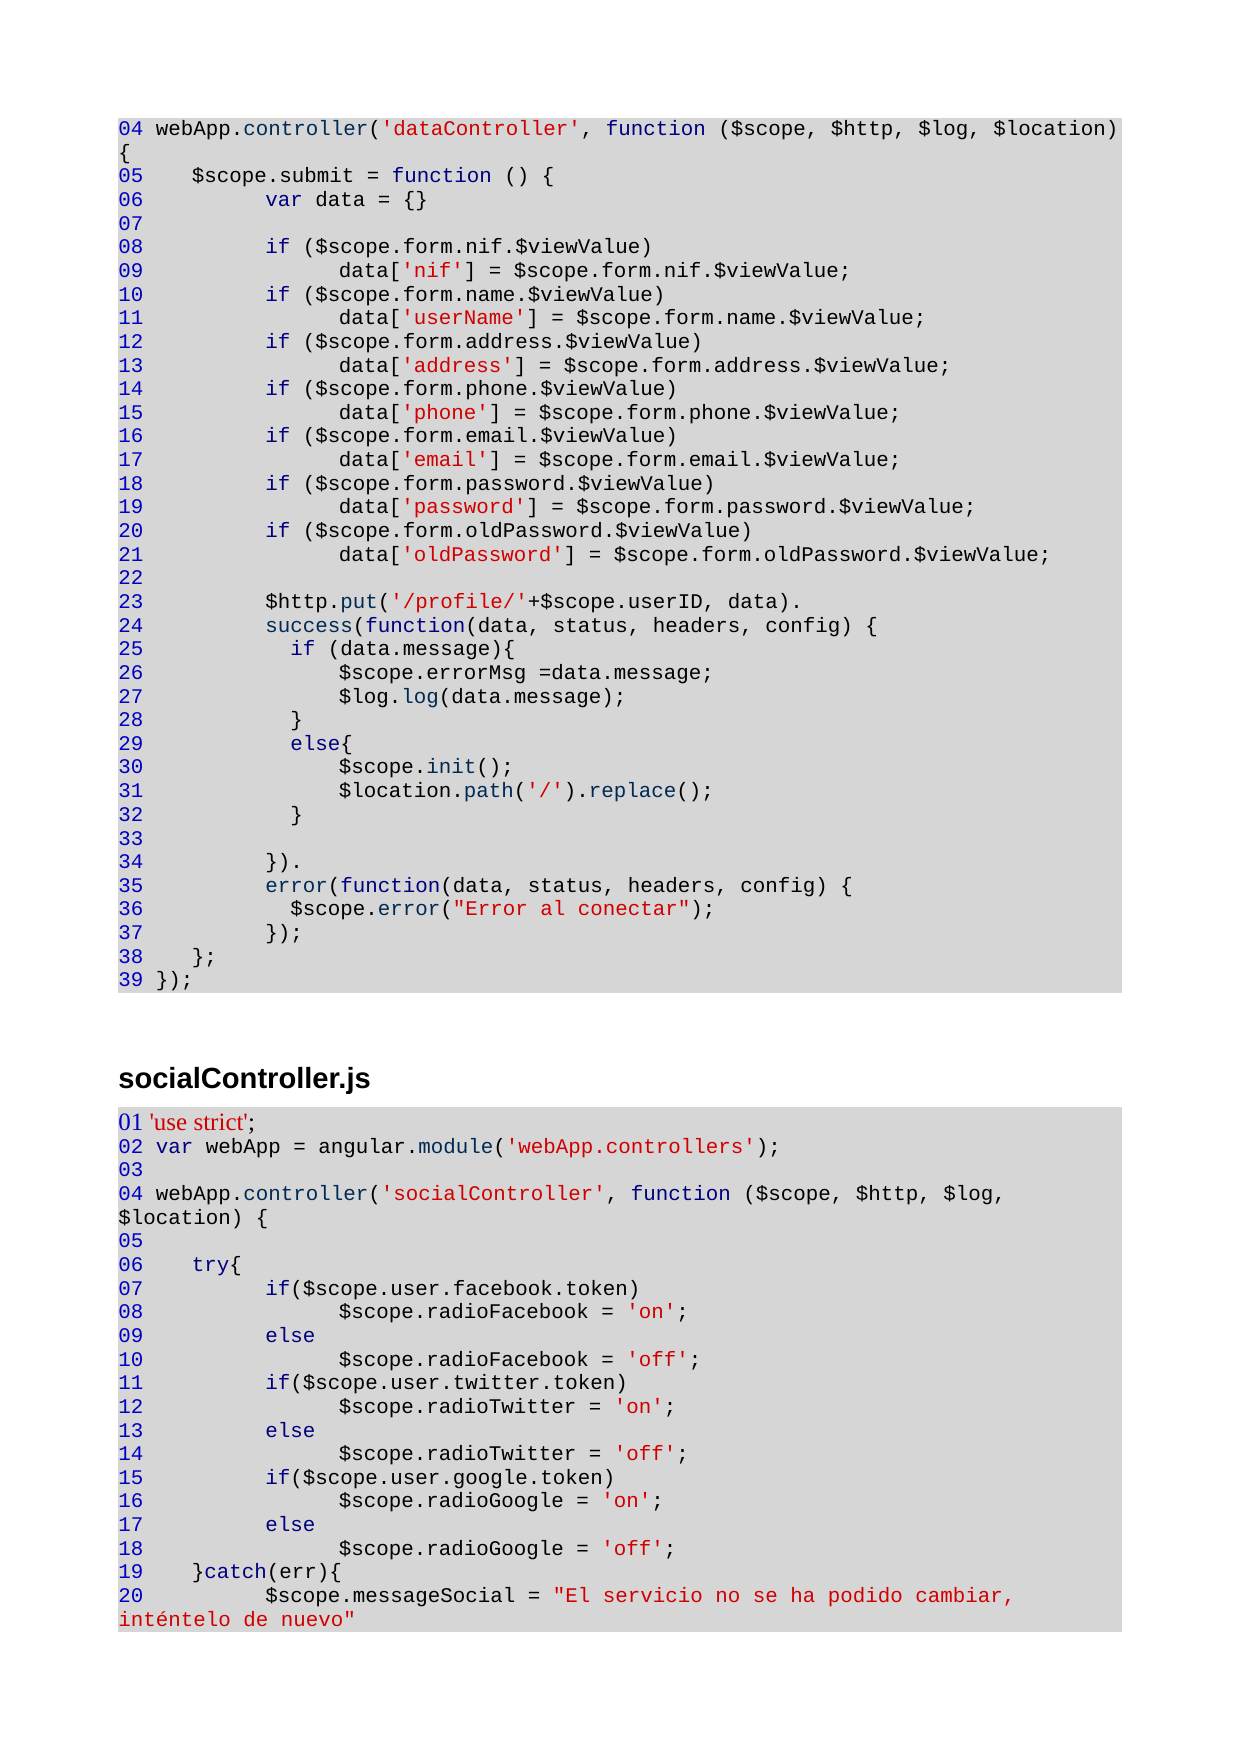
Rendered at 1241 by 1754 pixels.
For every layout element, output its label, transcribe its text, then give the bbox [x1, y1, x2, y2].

text 35 error(function(data, status, headers, config) { [118, 875, 1122, 898]
text 05 [118, 1230, 1122, 1254]
text 20 if ($scope.form.oldPassword.$viewValue) [118, 520, 1122, 544]
text 30 $scope.init(); [118, 757, 1122, 780]
text 34 }). [118, 851, 1122, 875]
text 19 }catch(err){ [118, 1561, 1122, 1585]
text 14 $scope.radioTwitter = 'off'; [118, 1443, 1122, 1467]
text 10 $scope.radioFacebook = 'off'; [118, 1349, 1122, 1372]
text 39 }); [118, 969, 1122, 993]
text 23 $http.put('/profile/'+$scope.userID, data). [118, 591, 1122, 615]
text 08 $scope.radioFacebook = 'on'; [118, 1301, 1122, 1325]
text 32 } [118, 804, 1122, 827]
text 02 var webApp = angular.module('webApp.controllers'); [118, 1136, 1122, 1159]
text 13 else [118, 1419, 1122, 1443]
text 14 if ($scope.form.phone.$viewValue) [118, 378, 1122, 402]
text 04 webApp.controller('dataController', function ($scope, $http, $log, $location) { [118, 118, 1122, 165]
text 06 try{ [118, 1254, 1122, 1278]
text 31 $location.path('/').replace(); [118, 780, 1122, 804]
text 16 $scope.radioGoogle = 'on'; [118, 1491, 1122, 1514]
text 15 if($scope.user.google.token) [118, 1467, 1122, 1491]
text 11 data['userName'] = $scope.form.name.$viewValue; [118, 307, 1122, 331]
text 15 data['phone'] = $scope.form.phone.$viewValue; [118, 402, 1122, 426]
text 10 if ($scope.form.name.$viewValue) [118, 284, 1122, 307]
text 17 else [118, 1514, 1122, 1538]
text 22 [118, 567, 1122, 591]
text 08 if ($scope.form.nif.$viewValue) [118, 236, 1122, 260]
text 29 else{ [118, 733, 1122, 757]
text 24 success(function(data, status, headers, config) { [118, 615, 1122, 638]
text 09 else [118, 1325, 1122, 1349]
text 18 $scope.radioGoogle = 'off'; [118, 1538, 1122, 1561]
text 04 webApp.controller('socialController', function ($scope, $http, $log, $location) { [118, 1183, 1122, 1230]
text 06 var data = {} [118, 189, 1122, 213]
text 03 [118, 1159, 1122, 1183]
text 17 data['email'] = $scope.form.email.$viewValue; [118, 449, 1122, 473]
text 33 [118, 827, 1122, 851]
text 11 if($scope.user.twitter.token) [118, 1372, 1122, 1396]
text 12 $scope.radioTwitter = 'on'; [118, 1396, 1122, 1419]
text 27 $log.log(data.message); [118, 686, 1122, 709]
text 36 $scope.error("Error al conectar"); [118, 898, 1122, 922]
text 37 }); [118, 922, 1122, 946]
text 21 data['oldPassword'] = $scope.form.oldPassword.$viewValue; [118, 544, 1122, 567]
text 12 if ($scope.form.address.$viewValue) [118, 331, 1122, 354]
text 38 }; [118, 946, 1122, 969]
text 01 'use strict'; [118, 1107, 1122, 1136]
text 25 if (data.message){ [118, 638, 1122, 662]
text 07 if($scope.user.facebook.token) [118, 1278, 1122, 1301]
text 07 [118, 213, 1122, 236]
text 05 $scope.submit = function () { [118, 165, 1122, 189]
text 18 if ($scope.form.password.$viewValue) [118, 473, 1122, 496]
text 20 $scope.messageSocial = "El servicio no se ha podido cambiar, inténtelo de nuevo" [118, 1585, 1122, 1632]
text 16 if ($scope.form.email.$viewValue) [118, 426, 1122, 449]
text 09 data['nif'] = $scope.form.nif.$viewValue; [118, 260, 1122, 284]
text 28 } [118, 709, 1122, 733]
text 19 data['password'] = $scope.form.password.$viewValue; [118, 496, 1122, 520]
text 13 data['address'] = $scope.form.address.$viewValue; [118, 354, 1122, 378]
text 26 $scope.errorMsg =data.message; [118, 662, 1122, 686]
subtitle socialController.js [118, 1061, 1122, 1094]
